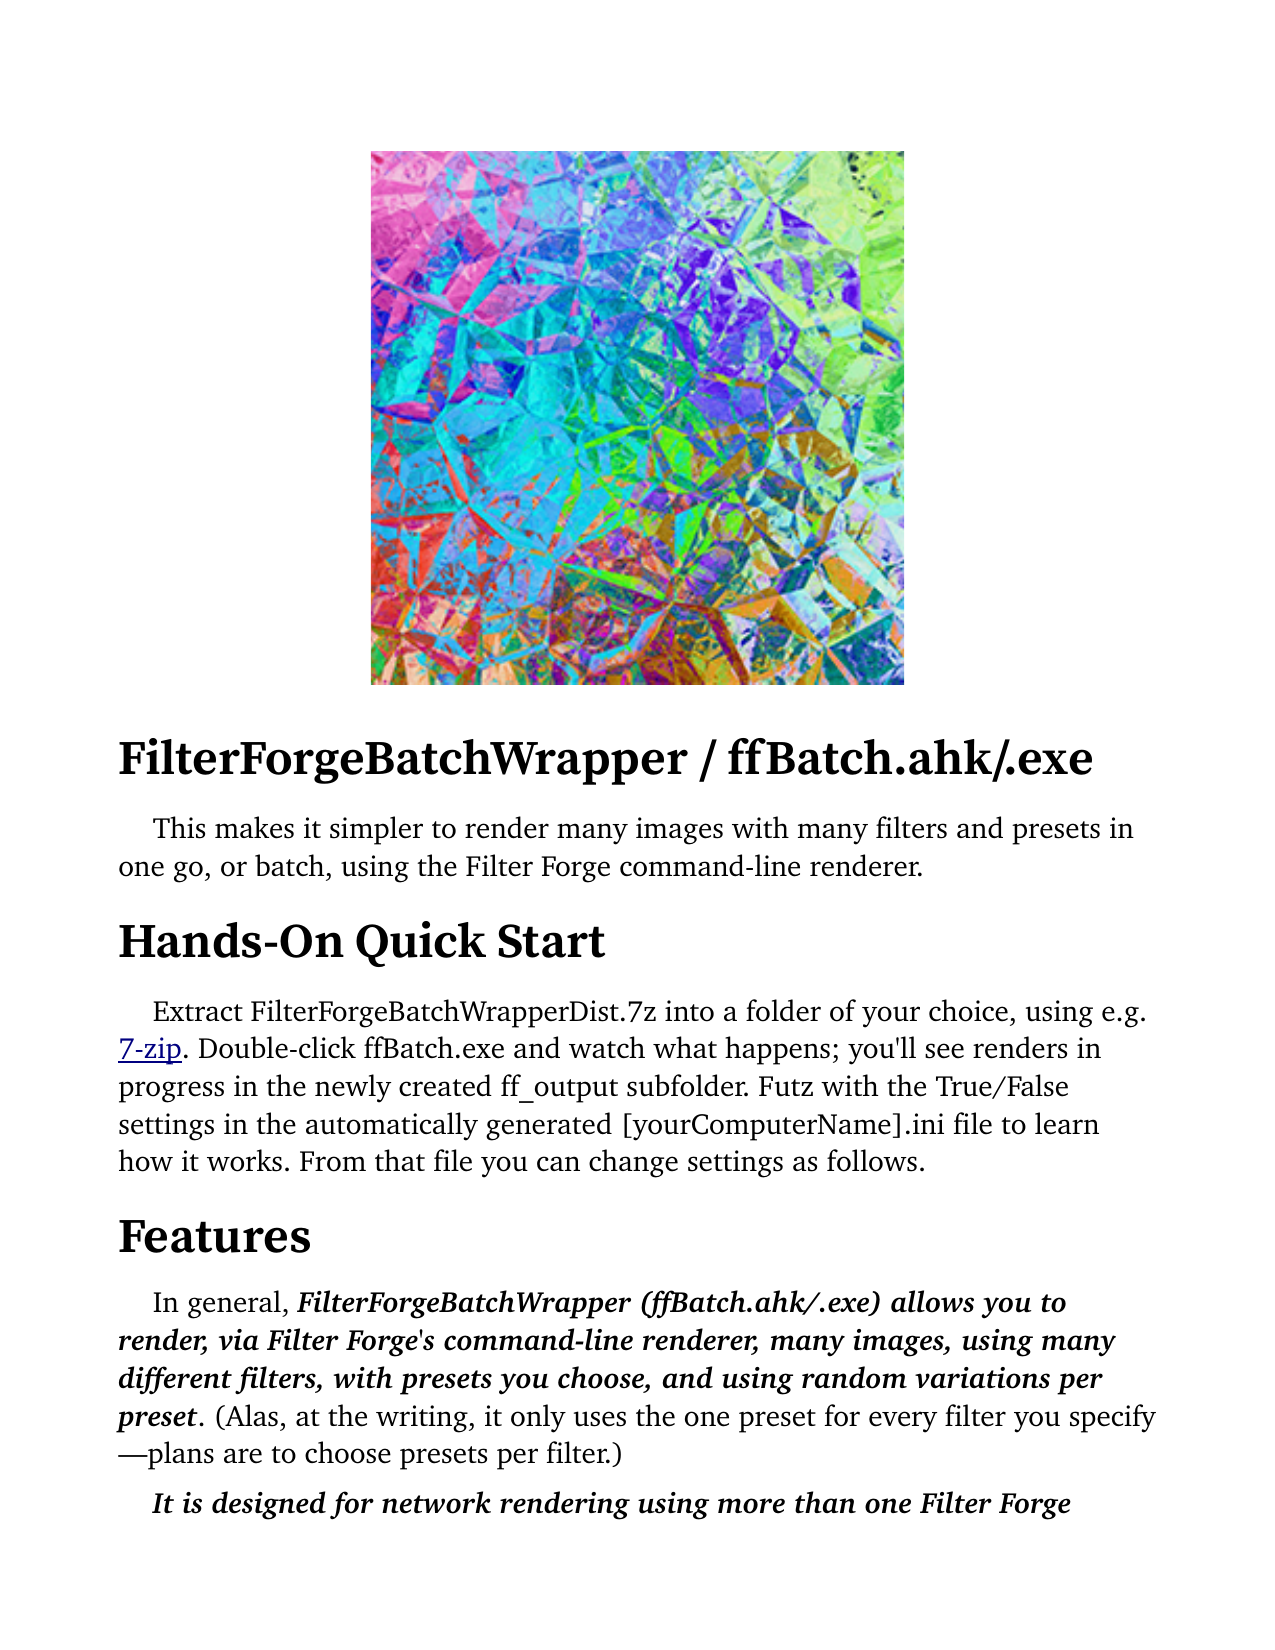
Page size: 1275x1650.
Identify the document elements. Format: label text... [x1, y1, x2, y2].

text This makes it simpler to render many images with many filters and presets in one go, or batch, using the Filter Forge command-line renderer. [118, 808, 1157, 883]
text Extract FilterForgeBatchWrapperDist.7z into a folder of your choice, using e.g. 7-zip. Double-click ffBatch.exe and watch what happens; you'll see renders in progress in the newly created ff_output subfolder. Futz with the True/False settings in the automatically generated [yourComputerName].ini file to learn how it works. From that file you can change settings as follows. [118, 991, 1157, 1178]
subtitle FilterForgeBatchWrapper / ffBatch.ahk/.exe [118, 143, 1157, 791]
picture [370, 151, 905, 685]
text In general, FilterForgeBatchWrapper (ffBatch.ahk/.exe) allows you to render, via Filter Forge's command-line renderer, many images, using many different filters, with presets you choose, and using random variations per preset. (Alas, at the writing, it only uses the one preset for every filter you specify—plans are to choose presets per filter.) [118, 1282, 1157, 1471]
subtitle Hands-On Quick Start [118, 912, 1157, 973]
text It is designed for network rendering using more than one Filter Forge [118, 1483, 1157, 1521]
subtitle Features [118, 1208, 1157, 1269]
